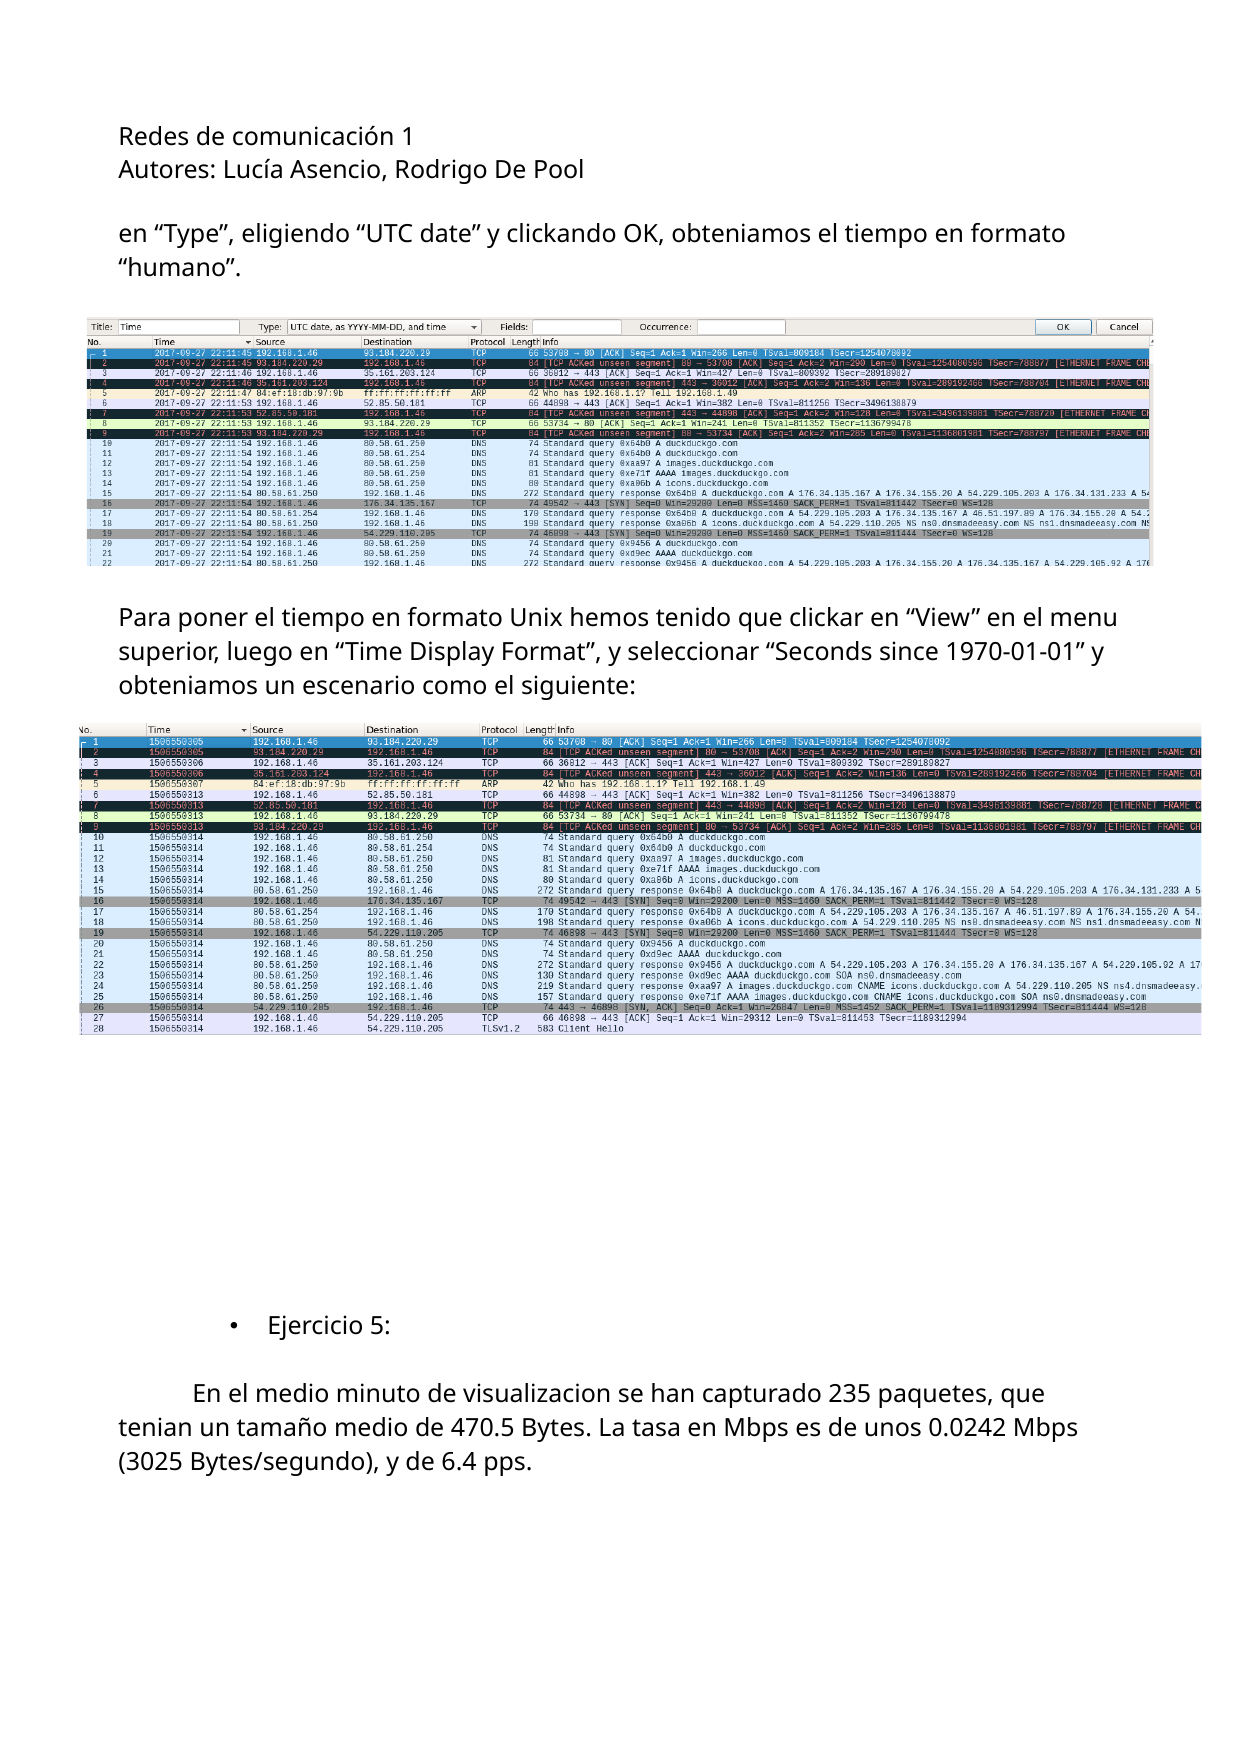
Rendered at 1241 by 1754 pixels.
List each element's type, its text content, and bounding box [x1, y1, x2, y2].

picture [79, 723, 1202, 1035]
list Ejercicio 5: [229, 1307, 1122, 1341]
text En el medio minuto de visualizacion se han capturado 235 paquetes, que tenian un tamaño medio de 470.5 Bytes. La tasa en Mbps es de unos 0.0242 Mbps (3025 Bytes/segundo), y de 6.4 pps. [118, 1376, 1122, 1478]
text Para poner el tiempo en formato Unix hemos tenido que clickar en “View” en el menu superior, luego en “Time Display Format”, y seleccionar “Seconds since 1970-01-01” y obteniamos un escenario como el siguiente: [118, 599, 1122, 701]
text en “Type”, eligiendo “UTC date” y clickando OK, obteniamos el tiempo en formato “humano”. [118, 216, 1122, 284]
picture [86, 317, 1154, 566]
